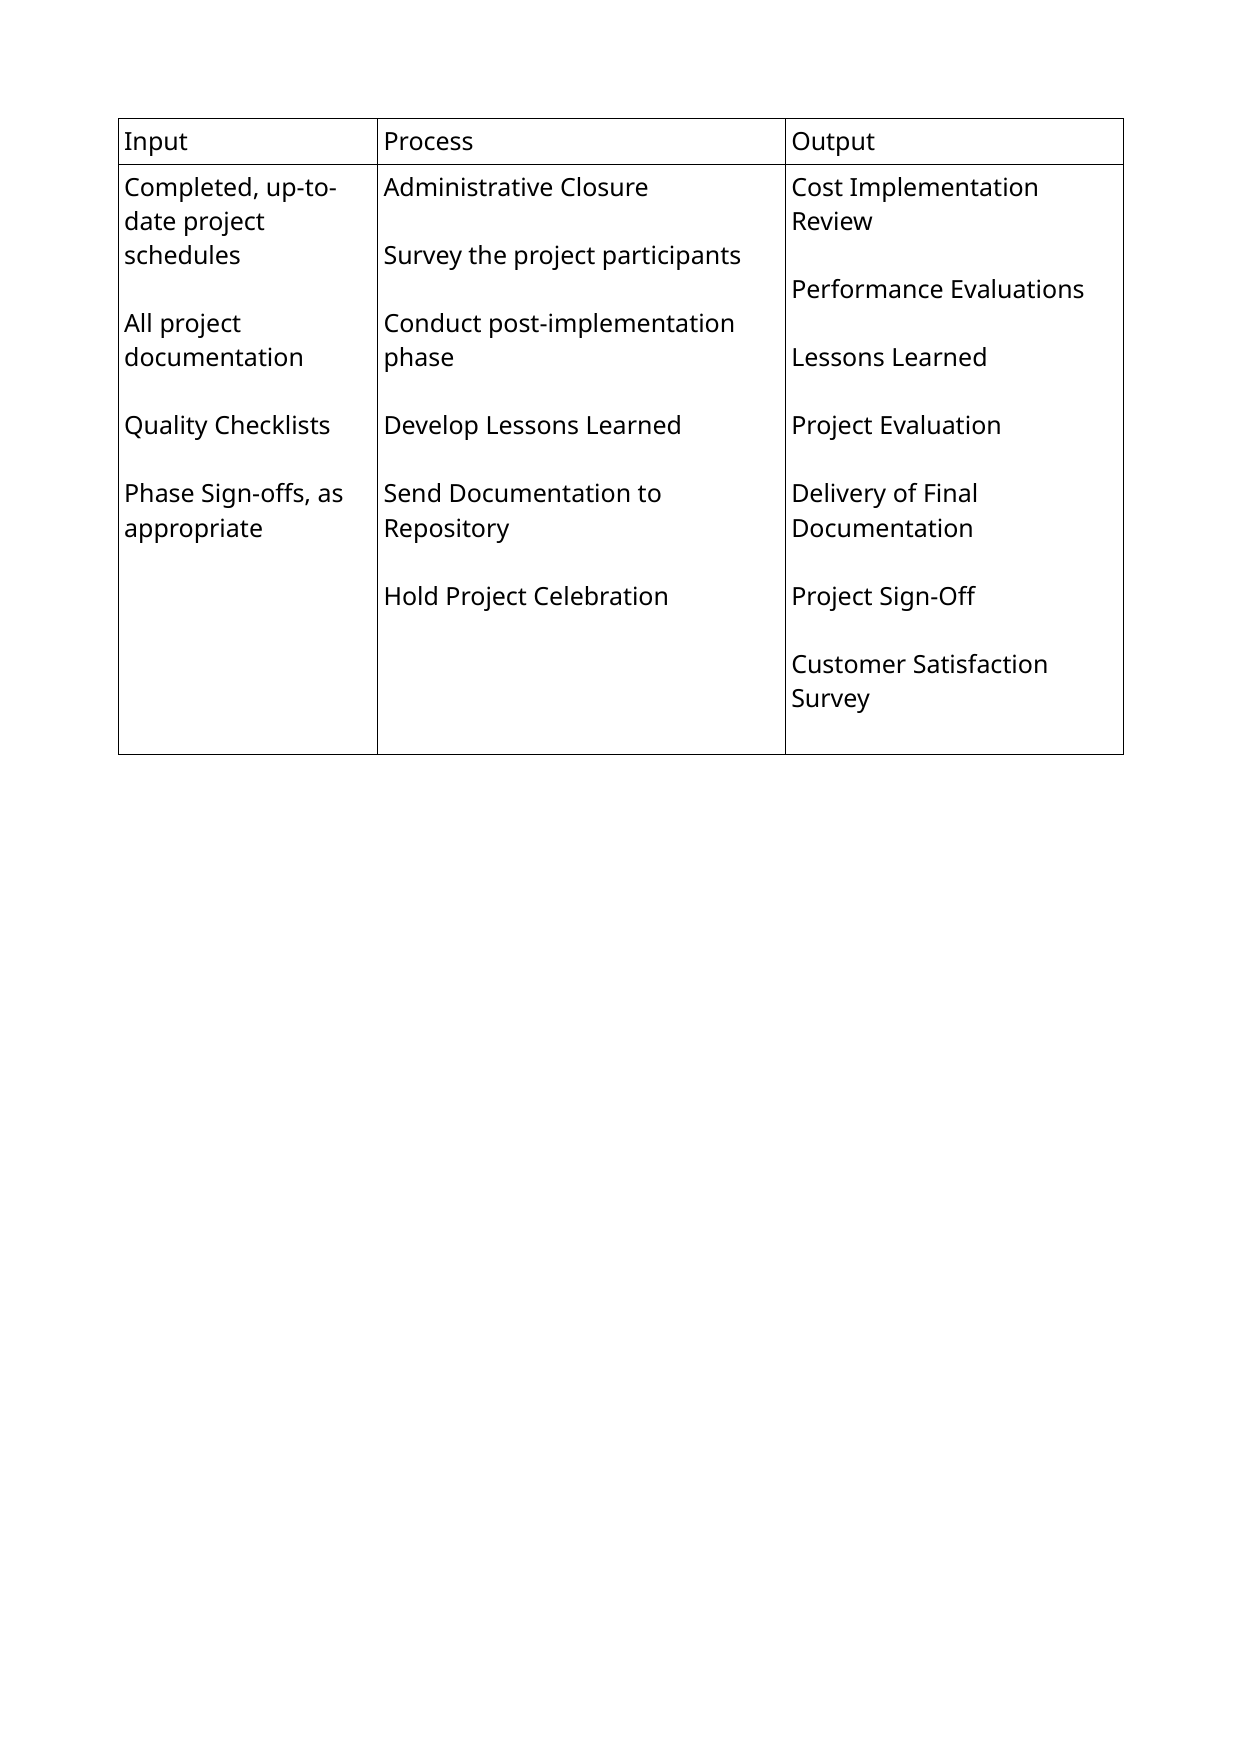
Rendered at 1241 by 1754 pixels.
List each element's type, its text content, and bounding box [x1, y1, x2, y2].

table_header Process [378, 119, 785, 164]
table_cell Administrative Closure Survey the project participants Conduct post-implementation phase Develop Lessons Learned Send Documentation to Repository Hold Project Celebration [378, 165, 785, 754]
table_cell Cost Implementation Review  Performance Evaluations  Lessons Learned  Project Evaluation  Delivery of Final Documentation  Project Sign-Off  Customer Satisfaction Survey [786, 165, 1123, 754]
table_cell Completed, up-to-date project schedules  All project documentation  Quality Checklists Phase Sign-offs, as appropriate [119, 165, 377, 754]
table_header Input [119, 119, 377, 164]
table_header Output [786, 119, 1123, 164]
